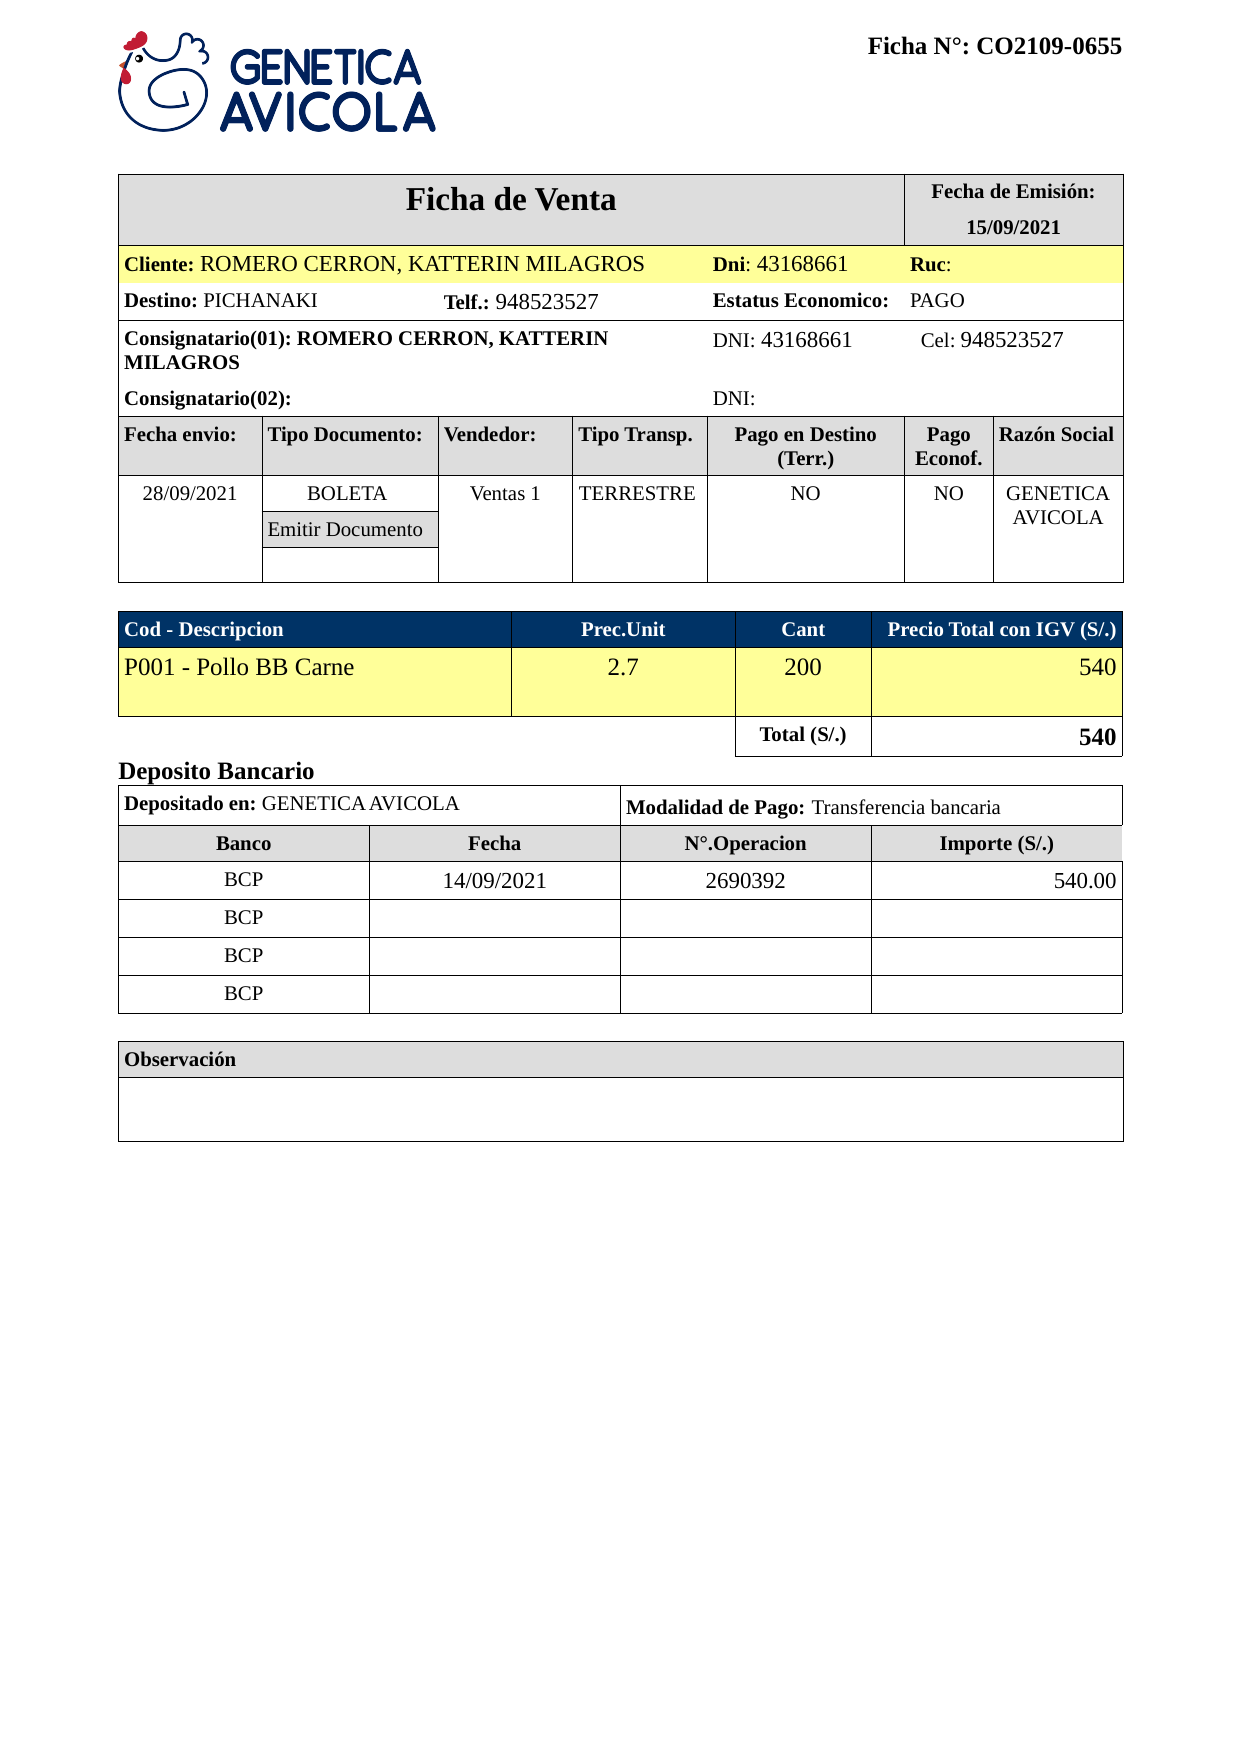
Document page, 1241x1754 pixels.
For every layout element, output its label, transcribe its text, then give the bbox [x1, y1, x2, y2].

table_cell Consignatario(01): ROMERO CERRON, KATTERIN MILAGROS [119, 321, 707, 380]
table_cell BOLETA [263, 476, 438, 511]
table_cell 540 [872, 648, 1122, 716]
table_cell [370, 900, 620, 937]
table_cell Estatus Economico: [707, 283, 904, 320]
table_cell BCP [119, 900, 369, 937]
table_cell BCP [119, 938, 369, 974]
table_cell 540 [872, 717, 1122, 756]
table_cell Total (S/.) [736, 717, 871, 756]
table_cell [370, 976, 620, 1012]
table_cell [511, 717, 735, 756]
table_cell [621, 938, 871, 974]
table_header Cant [736, 612, 871, 647]
table_cell [872, 938, 1122, 974]
table_cell DNI: 43168661 [707, 321, 915, 380]
table_cell Razón Social [994, 417, 1123, 475]
table_cell Banco [119, 826, 369, 861]
table_header Observación [119, 1042, 1123, 1077]
table_cell BCP [119, 976, 369, 1012]
table_header Precio Total con IGV (S/.) [872, 612, 1122, 647]
table_cell 2.7 [512, 648, 735, 716]
table_cell Telf.: 948523527 [438, 283, 707, 320]
table_cell [872, 900, 1122, 937]
table_cell [118, 717, 511, 756]
table_cell 14/09/2021 [370, 862, 620, 899]
table_cell Fecha [370, 826, 620, 861]
table_cell DNI: [707, 380, 1123, 416]
table_cell Vendedor: [439, 417, 572, 475]
table_header Cod - Descripcion [119, 612, 511, 647]
table_cell N°.Operacion [621, 826, 871, 861]
table_cell Consignatario(02): [119, 380, 707, 416]
table_cell NO [905, 476, 993, 582]
table_header Fecha de Emisión: [905, 175, 1123, 209]
table_cell Fecha envio: [119, 417, 262, 475]
table_cell PAGO [904, 283, 1123, 320]
table_cell [370, 938, 620, 974]
table_cell 200 [736, 648, 871, 716]
table_cell 2690392 [621, 862, 871, 899]
table_cell GENETICA AVICOLA [994, 476, 1123, 582]
table_cell Tipo Transp. [573, 417, 707, 475]
table_cell [119, 1078, 1123, 1141]
table_cell [872, 976, 1122, 1012]
table_cell Pago Econof. [905, 417, 993, 475]
table_cell 540.00 [872, 862, 1122, 899]
table_cell Tipo Documento: [263, 417, 438, 475]
table_cell Emitir Documento [263, 512, 438, 547]
table_cell BCP [119, 862, 369, 899]
table_header Prec.Unit [512, 612, 735, 647]
table_cell Importe (S/.) [872, 826, 1122, 861]
table_header Modalidad de Pago: Transferencia bancaria [621, 786, 1122, 825]
table_cell Pago en Destino (Terr.) [708, 417, 904, 475]
table_cell NO [708, 476, 904, 582]
table_cell Ventas 1 [439, 476, 572, 582]
text Deposito Bancario [118, 756, 1122, 785]
table_cell Destino: PICHANAKI [119, 283, 438, 320]
table_cell TERRESTRE [573, 476, 707, 582]
table_cell Dni: 43168661 [707, 246, 904, 283]
picture [118, 31, 436, 132]
table_cell [621, 976, 871, 1012]
table_header Ficha de Venta [119, 175, 904, 245]
table_cell 15/09/2021 [905, 209, 1123, 245]
table_cell 28/09/2021 [119, 476, 262, 582]
table_cell P001 - Pollo BB Carne [119, 648, 511, 716]
table_cell [263, 548, 438, 582]
table_cell Ruc: [904, 246, 1123, 283]
table_cell [621, 900, 871, 937]
table_header Depositado en: GENETICA AVICOLA [119, 786, 620, 825]
table_cell Cliente: ROMERO CERRON, KATTERIN MILAGROS [119, 246, 707, 283]
table_cell Cel: 948523527 [915, 321, 1123, 380]
